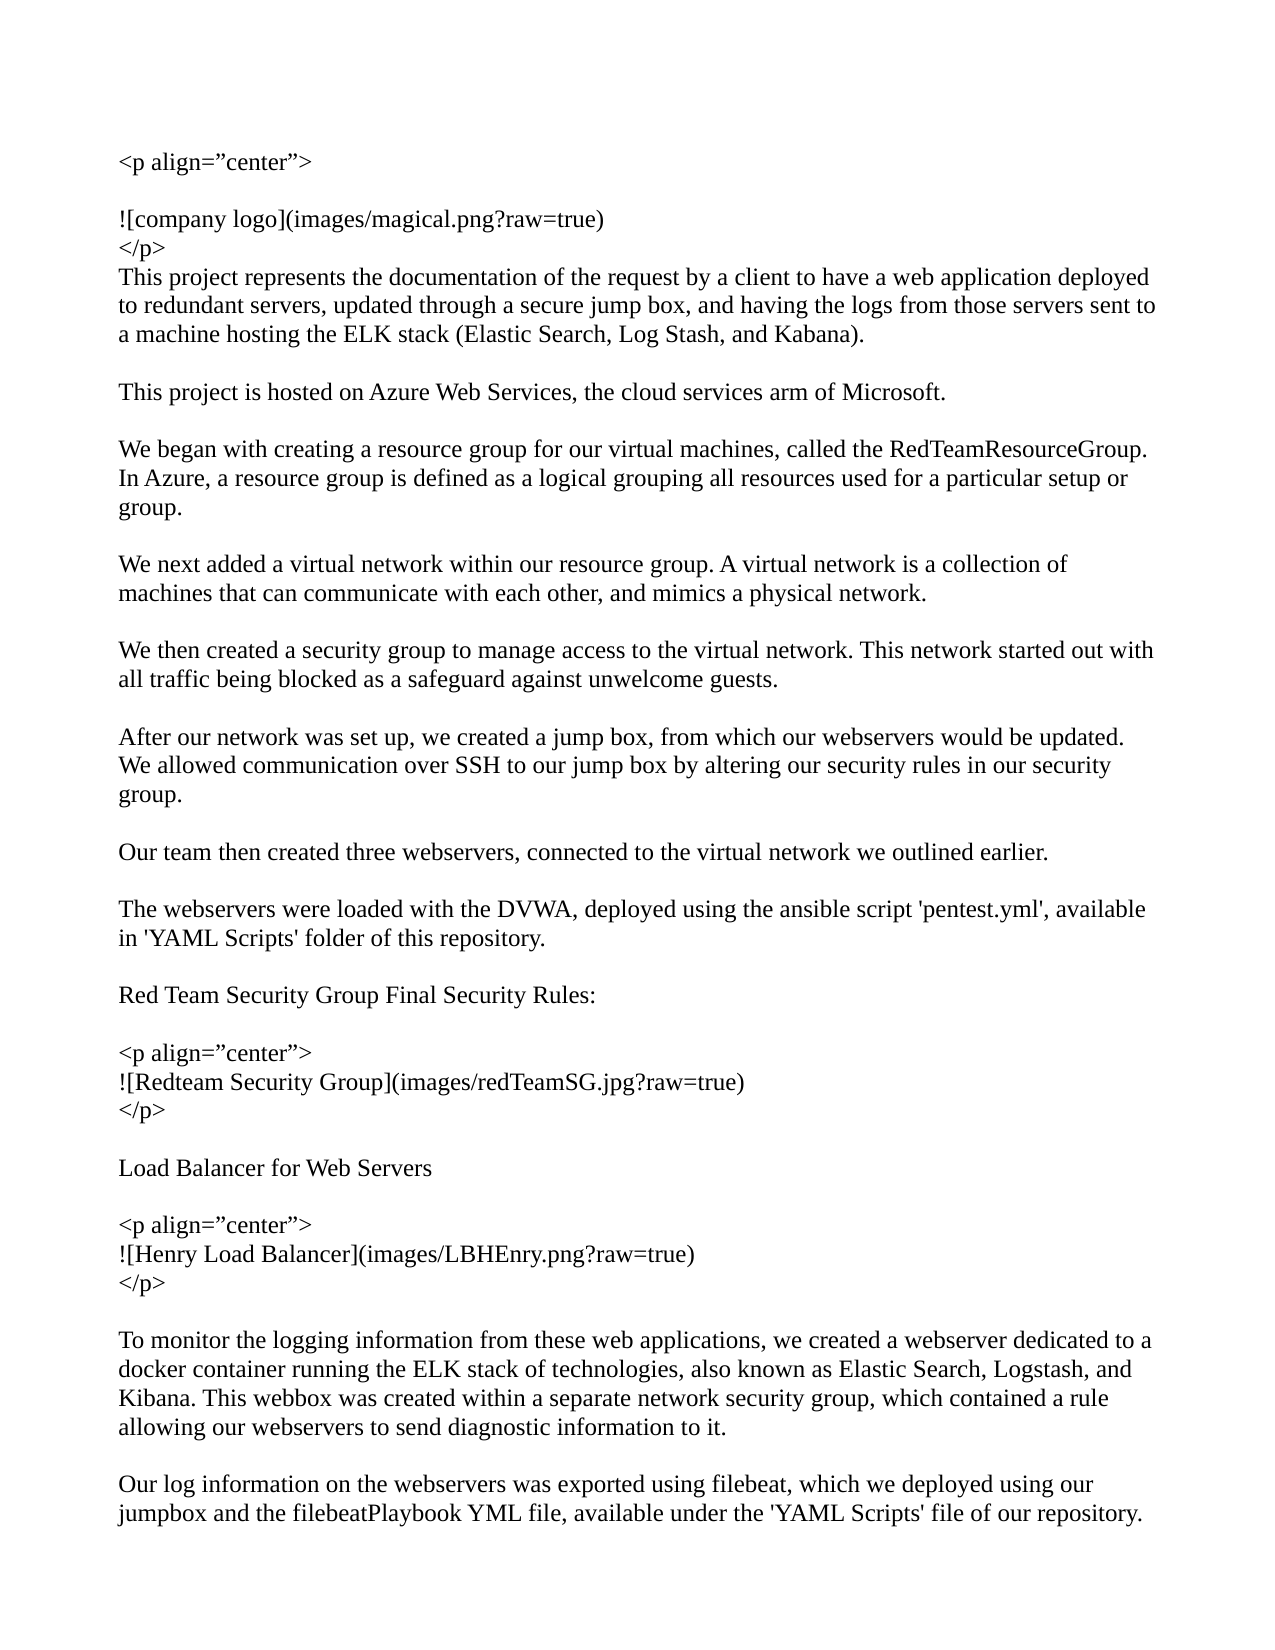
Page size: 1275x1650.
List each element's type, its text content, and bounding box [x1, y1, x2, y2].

text Red Team Security Group Final Security Rules: [118, 981, 1157, 1009]
text The webservers were loaded with the DVWA, deployed using the ansible script 'pentest.yml', available in 'YAML Scripts' folder of this repository. [118, 894, 1157, 952]
text ![company logo](images/magical.png?raw=true) [118, 204, 1157, 233]
text <p align=”center”> [118, 1211, 1157, 1239]
text This project represents the documentation of the request by a client to have a web application deployed to redundant servers, updated through a secure jump box, and having the logs from those servers sent to a machine hosting the ELK stack (Elastic Search, Log Stash, and Kabana). This project is hosted on Azure Web Services, the cloud services arm of Microsoft. We began with creating a resource group for our virtual machines, called the RedTeamResourceGroup. In Azure, a resource group is defined as a logical grouping all resources used for a particular setup or group. [118, 262, 1157, 521]
text After our network was set up, we created a jump box, from which our webservers would be updated. We allowed communication over SSH to our jump box by altering our security rules in our security group. Our team then created three webservers, connected to the virtual network we outlined earlier. [118, 722, 1157, 866]
text </p> [118, 1096, 1157, 1124]
text ![Redteam Security Group](images/redTeamSG.jpg?raw=true) [118, 1067, 1157, 1096]
text Load Balancer for Web Servers [118, 1153, 1157, 1182]
text <p align=”center”> [118, 147, 1157, 176]
text </p> [118, 233, 1157, 262]
text <p align=”center”> [118, 1038, 1157, 1067]
text We next added a virtual network within our resource group. A virtual network is a collection of machines that can communicate with each other, and mimics a physical network. [118, 549, 1157, 607]
text ![Henry Load Balancer](images/LBHEnry.png?raw=true) [118, 1239, 1157, 1268]
text To monitor the logging information from these web applications, we created a webserver dedicated to a docker container running the ELK stack of technologies, also known as Elastic Search, Logstash, and Kibana. This webbox was created within a separate network security group, which contained a rule allowing our webservers to send diagnostic information to it. Our log information on the webservers was exported using filebeat, which we deployed using our jumpbox and the filebeatPlaybook YML file, available under the 'YAML Scripts' file of our repository. [118, 1326, 1157, 1527]
text We then created a security group to manage access to the virtual network. This network started out with all traffic being blocked as a safeguard against unwelcome guests. [118, 636, 1157, 693]
text </p> [118, 1268, 1157, 1297]
